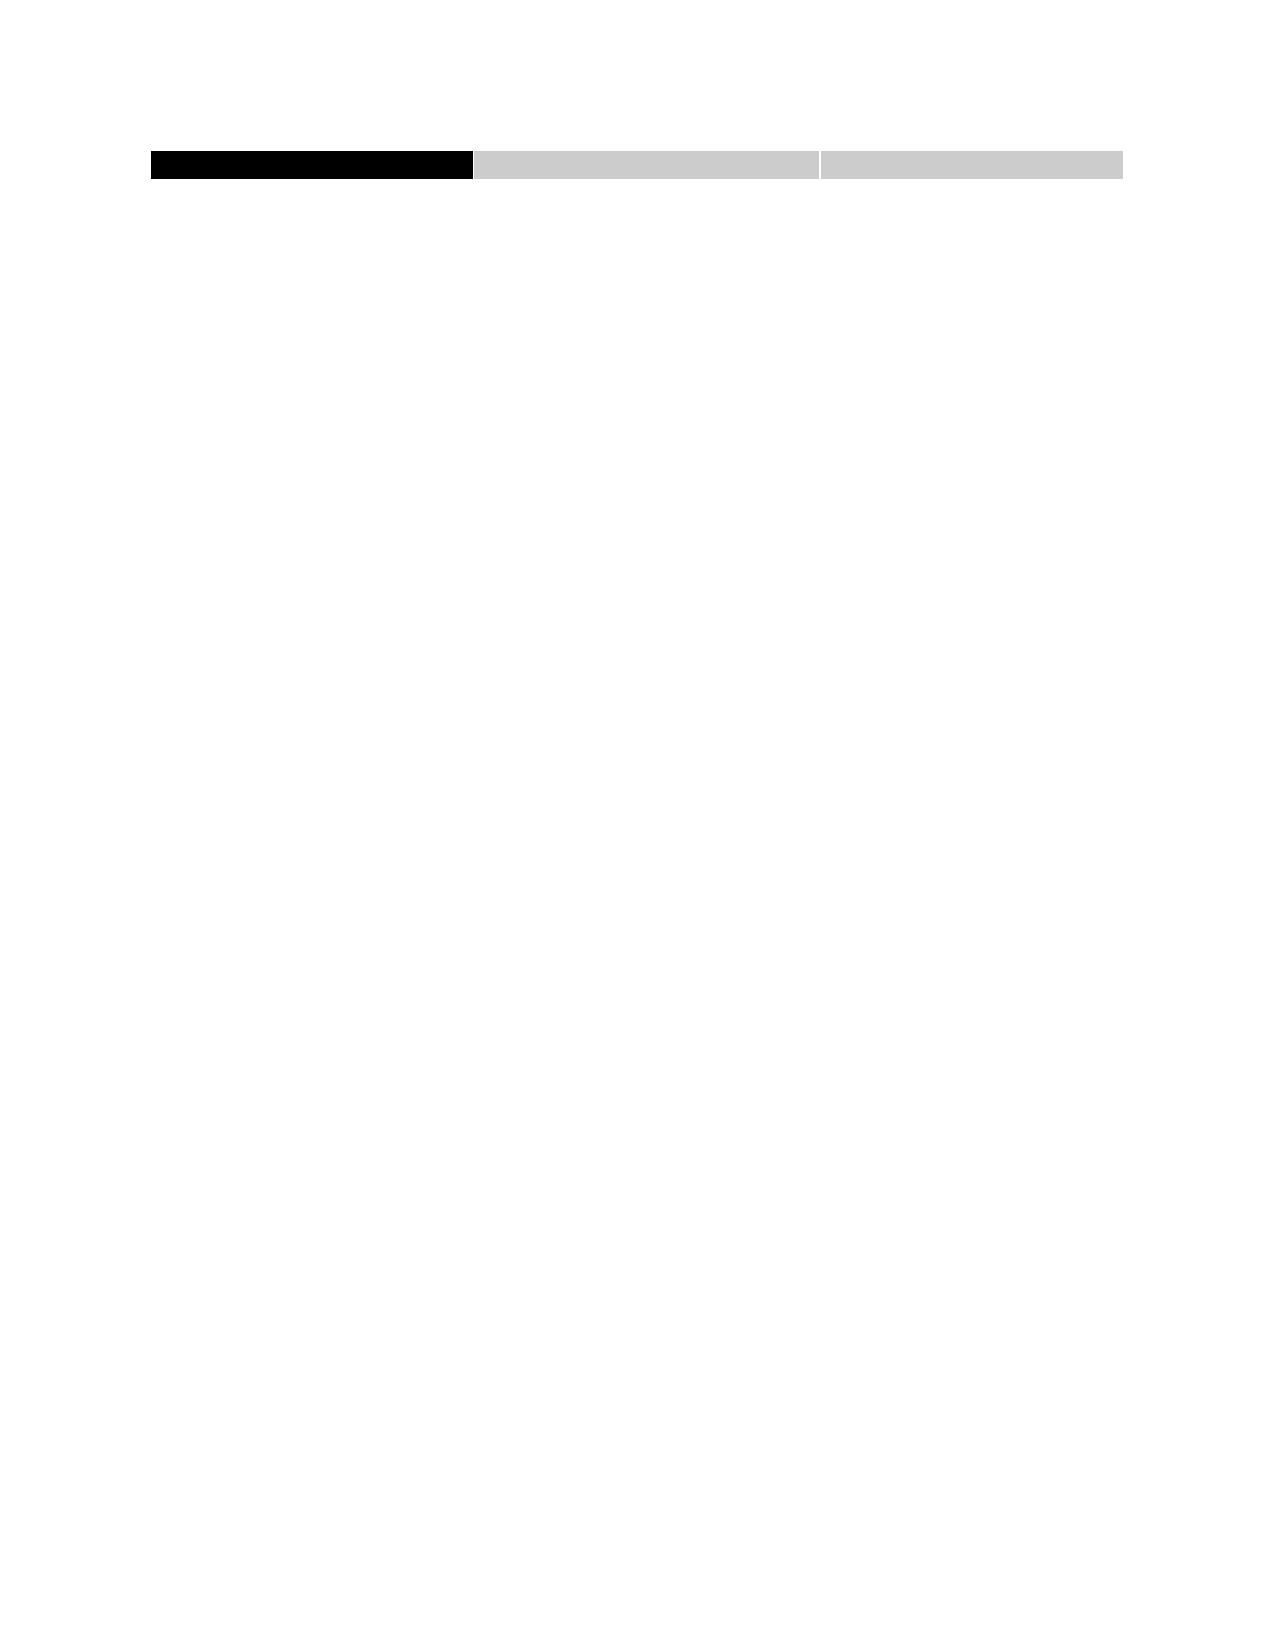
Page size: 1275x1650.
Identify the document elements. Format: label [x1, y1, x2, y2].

table_cell [821, 151, 1123, 179]
table_cell [151, 151, 473, 179]
table_cell [474, 151, 819, 179]
